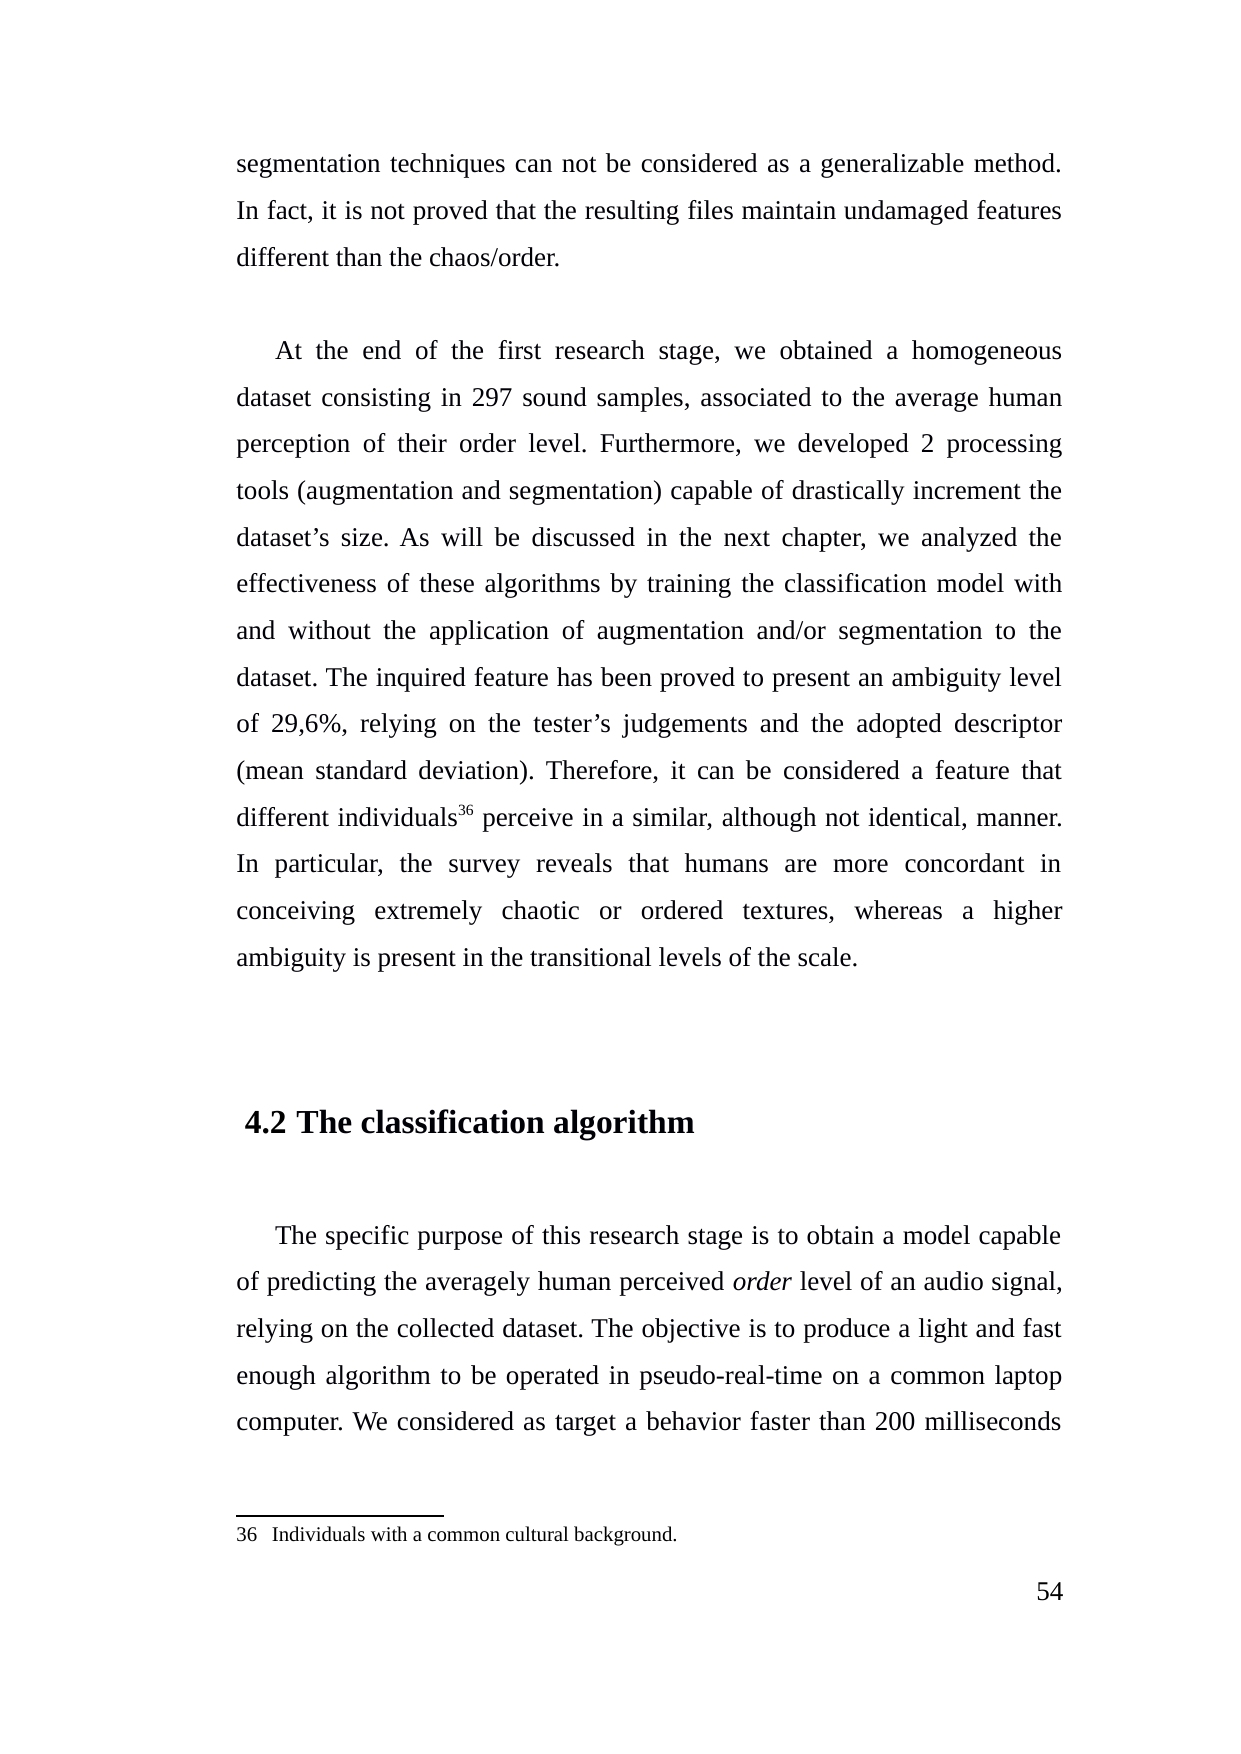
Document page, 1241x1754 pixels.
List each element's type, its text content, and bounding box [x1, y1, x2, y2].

text segmentation techniques can not be considered as a generalizable method. In fact, it is not proved that the resulting files maintain undamaged features different than the chaos/order. [236, 148, 1063, 272]
subtitle The classification algorithm [236, 1102, 1063, 1140]
text At the end of the first research stage, we obtained a homogeneous dataset consisting in 297 sound samples, associated to the average human perception of their order level. Furthermore, we developed 2 processing tools (augmentation and segmentation) capable of drastically increment the dataset’s size. As will be discussed in the next chapter, we analyzed the effectiveness of these algorithms by training the classification model with and without the application of augmentation and/or segmentation to the dataset. The inquired feature has been proved to present an ambiguity level of 29,6%, relying on the tester’s judgements and the adopted descriptor (mean standard deviation). Therefore, it can be considered a feature that different individuals perceive in a similar, although not identical, manner. In particular, the survey reveals that humans are more concordant in conceiving extremely chaotic or ordered textures, whereas a higher ambiguity is present in the transitional levels of the scale. [236, 334, 1063, 972]
text The specific purpose of this research stage is to obtain a model capable of predicting the averagely human perceived order level of an audio signal, relying on the collected dataset. The objective is to produce a light and fast enough algorithm to be operated in pseudo-real-time on a common laptop computer. We considered as target a behavior faster than 200 milliseconds [236, 1219, 1063, 1437]
text Individuals with a common cultural background. [236, 1522, 1063, 1546]
